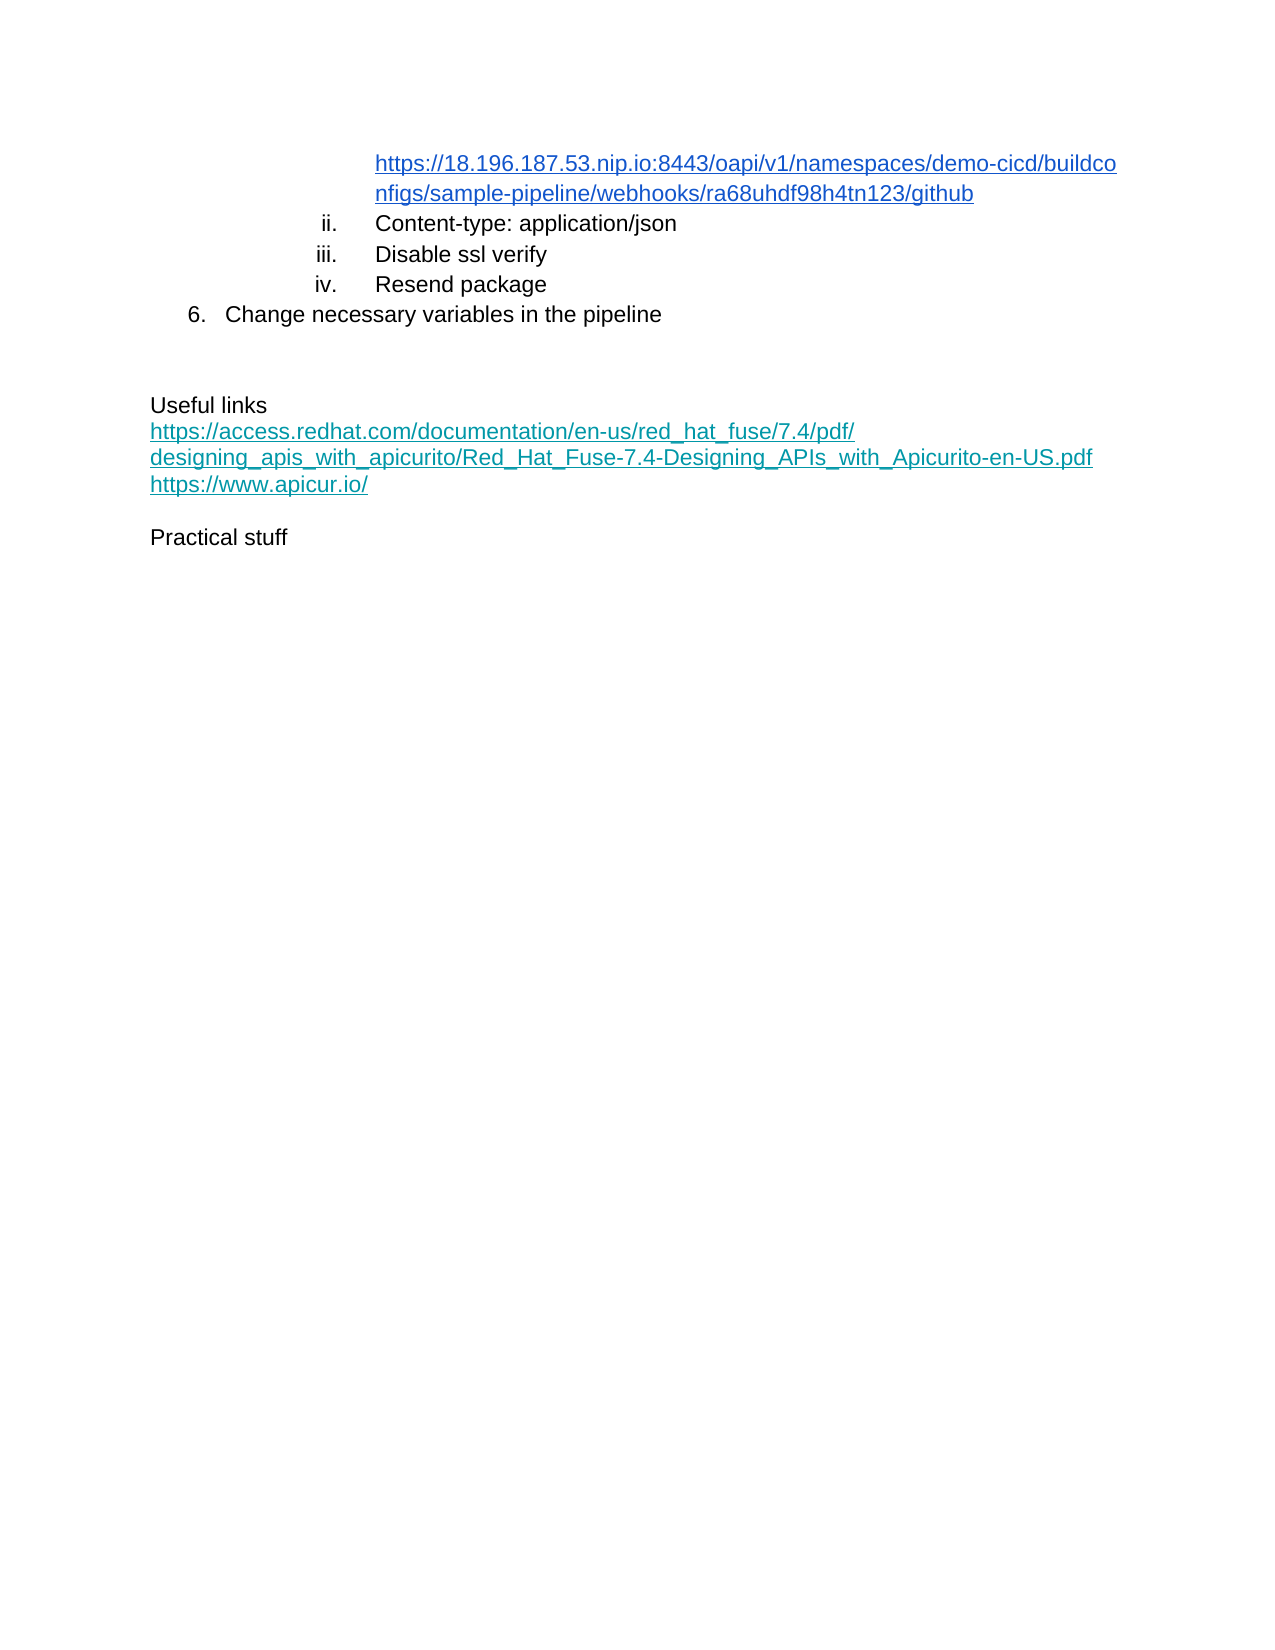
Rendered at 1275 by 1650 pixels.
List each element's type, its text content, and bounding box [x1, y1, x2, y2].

text https://www.apicur.io/ [150, 471, 1125, 497]
list Disable ssl verify [337, 241, 1125, 267]
text https://access.redhat.com/documentation/en-us/red_hat_fuse/7.4/pdf/designing_apis_with_apicurito/Red_Hat_Fuse-7.4-Designing_APIs_with_Apicurito-en-US.pdf [150, 418, 1125, 471]
list Resend package [337, 271, 1125, 297]
list Content-type: application/json [337, 210, 1125, 237]
list https://18.196.187.53.nip.io:8443/oapi/v1/namespaces/demo-cicd/buildconfigs/sample-pipeline/webhooks/ra68uhdf98h4tn123/github [337, 150, 1125, 207]
text Useful links [150, 392, 1125, 418]
text Practical stuff [150, 523, 1125, 550]
list Change necessary variables in the pipeline [187, 301, 1125, 327]
